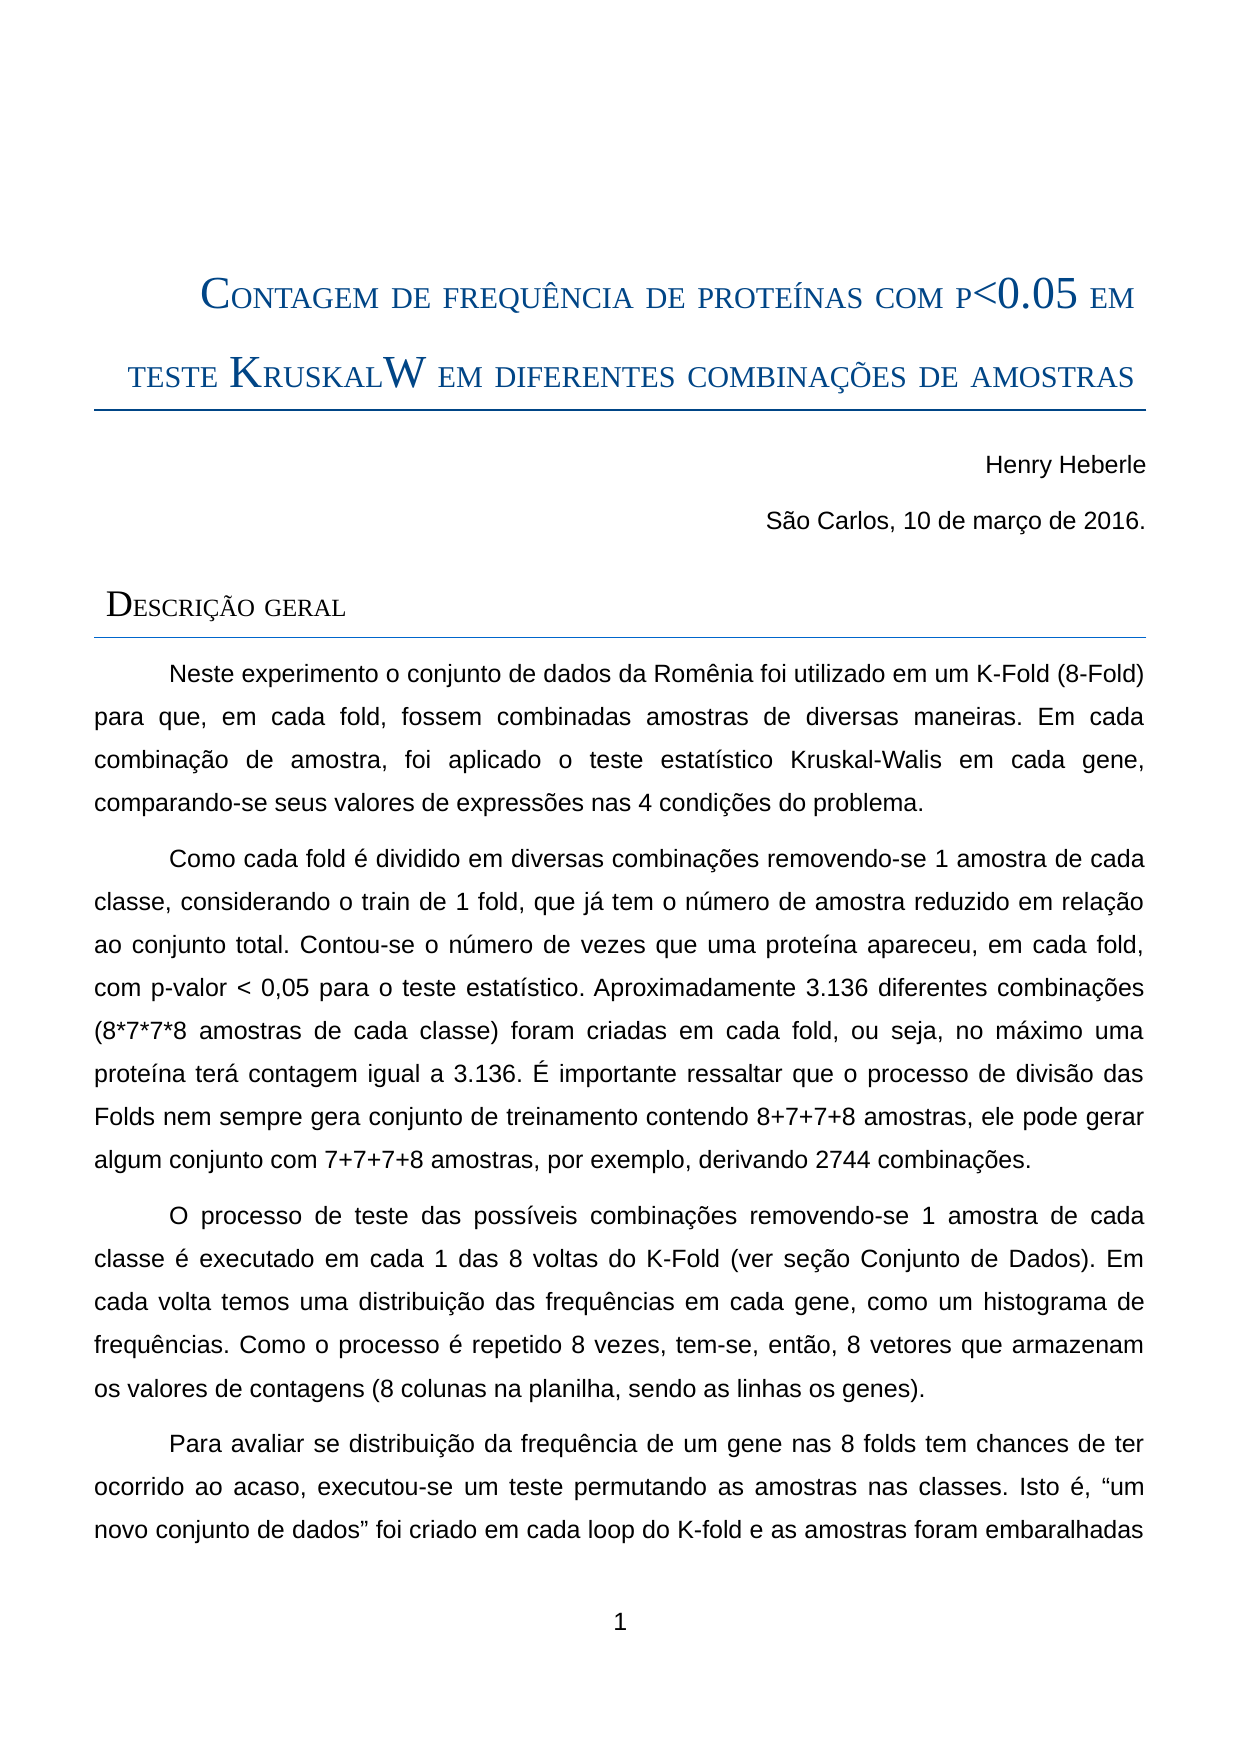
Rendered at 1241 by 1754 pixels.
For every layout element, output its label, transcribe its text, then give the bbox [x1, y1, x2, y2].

text Henry Heberle [94, 450, 1146, 479]
subtitle Contagem de frequência de proteínas com p<0.05 em teste KruskalW em diferentes combinações de amostras [94, 254, 1146, 409]
text O processo de teste das possíveis combinações removendo-se 1 amostra de cada classe é executado em cada 1 das 8 voltas do K-Fold (ver seção Conjunto de Dados). Em cada volta temos uma distribuição das frequências em cada gene, como um histograma de frequências. Como o processo é repetido 8 vezes, tem-se, então, 8 vetores que armazenam os valores de contagens (8 colunas na planilha, sendo as linhas os genes). [94, 1201, 1146, 1402]
subtitle Descrição geral [94, 570, 1146, 637]
text Neste experimento o conjunto de dados da Romênia foi utilizado em um K-Fold (8-Fold) para que, em cada fold, fossem combinadas amostras de diversas maneiras. Em cada combinação de amostra, foi aplicado o teste estatístico Kruskal-Walis em cada gene, comparando-se seus valores de expressões nas 4 condições do problema. [94, 658, 1146, 817]
text Como cada fold é dividido em diversas combinações removendo-se 1 amostra de cada classe, considerando o train de 1 fold, que já tem o número de amostra reduzido em relação ao conjunto total. Contou-se o número de vezes que uma proteína apareceu, em cada fold, com p-valor < 0,05 para o teste estatístico. Aproximadamente 3.136 diferentes combinações (8*7*7*8 amostras de cada classe) foram criadas em cada fold, ou seja, no máximo uma proteína terá contagem igual a 3.136. É importante ressaltar que o processo de divisão das Folds nem sempre gera conjunto de treinamento contendo 8+7+7+8 amostras, ele pode gerar algum conjunto com 7+7+7+8 amostras, por exemplo, derivando 2744 combinações. [94, 843, 1146, 1174]
text Para avaliar se distribuição da frequência de um gene nas 8 folds tem chances de ter ocorrido ao acaso, executou-se um teste permutando as amostras nas classes. Isto é, “um novo conjunto de dados” foi criado em cada loop do K-fold e as amostras foram embaralhadas [94, 1429, 1146, 1544]
text São Carlos, 10 de março de 2016. [94, 506, 1146, 535]
